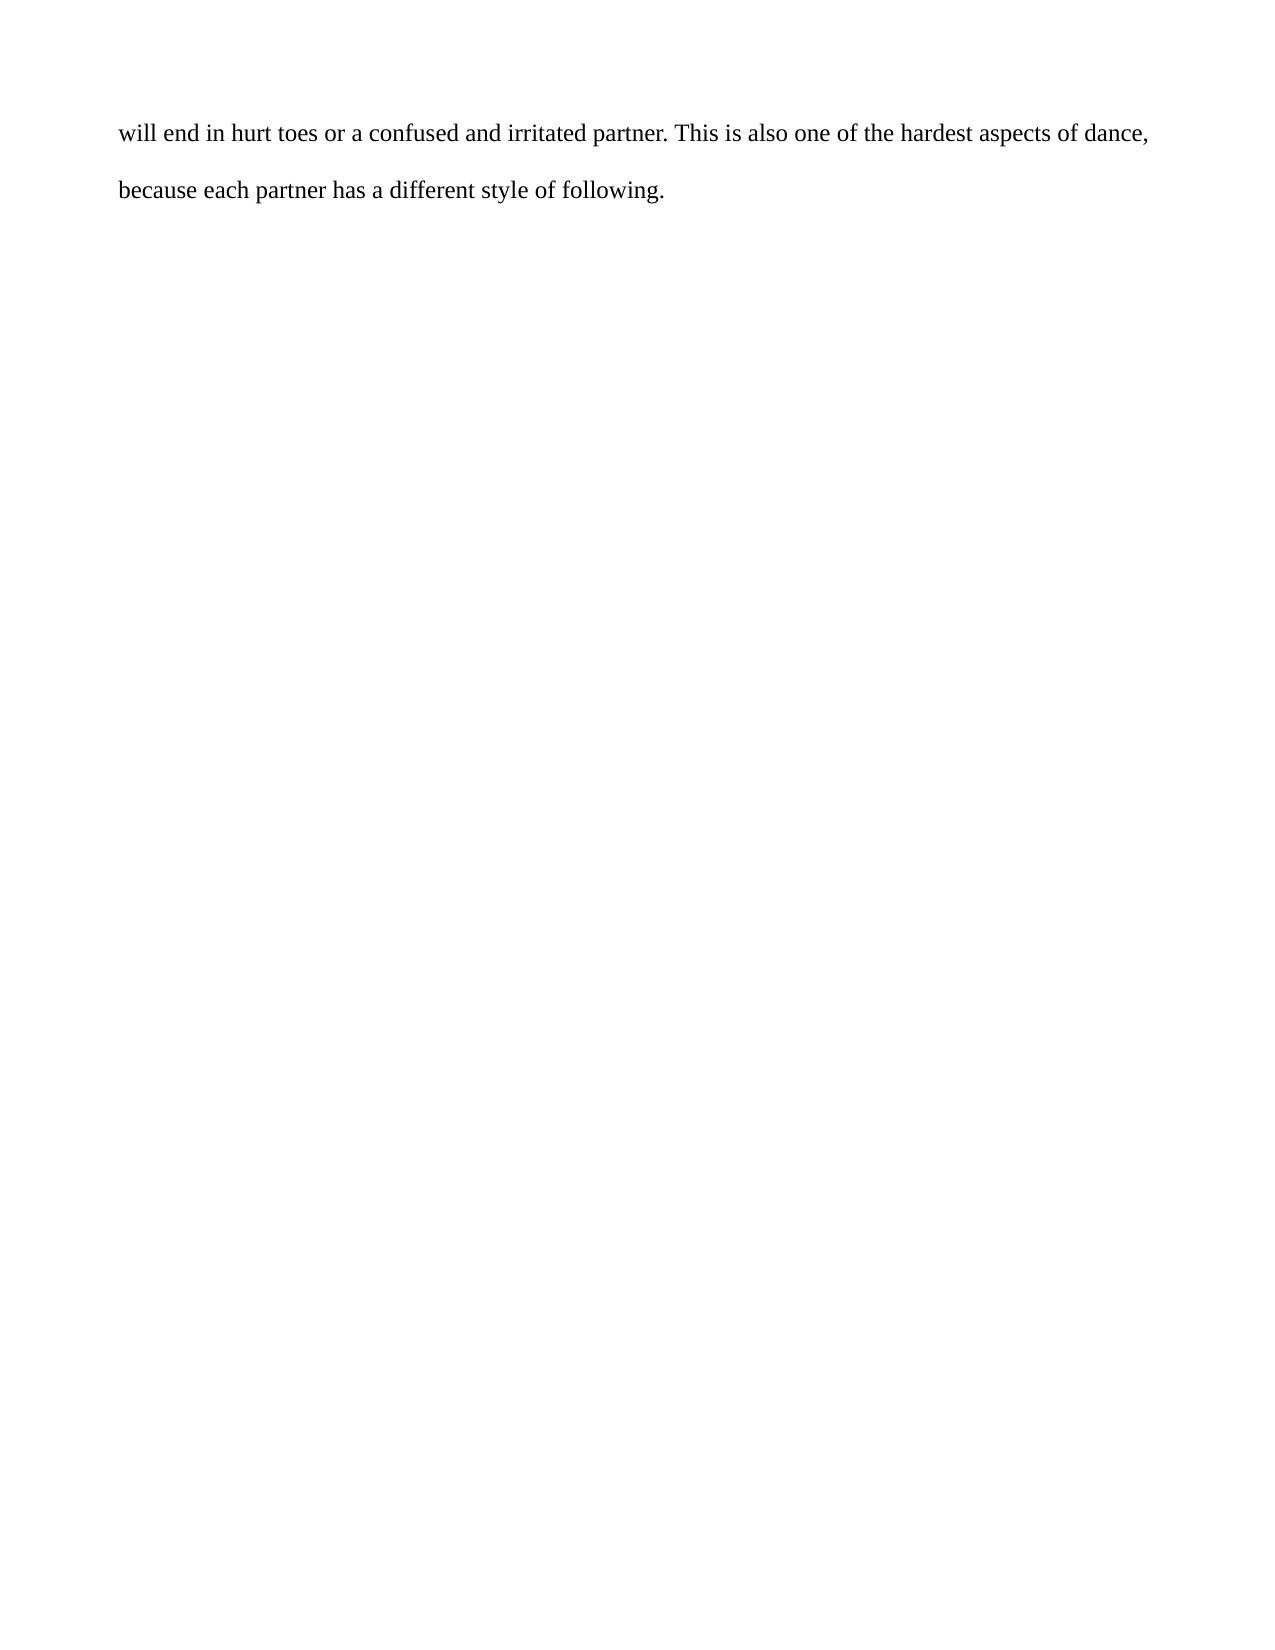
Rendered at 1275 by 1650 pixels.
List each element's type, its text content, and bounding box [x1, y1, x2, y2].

text will end in hurt toes or a confused and irritated partner. This is also one of the hardest aspects of dance, because each partner has a different style of following. [118, 118, 1157, 204]
